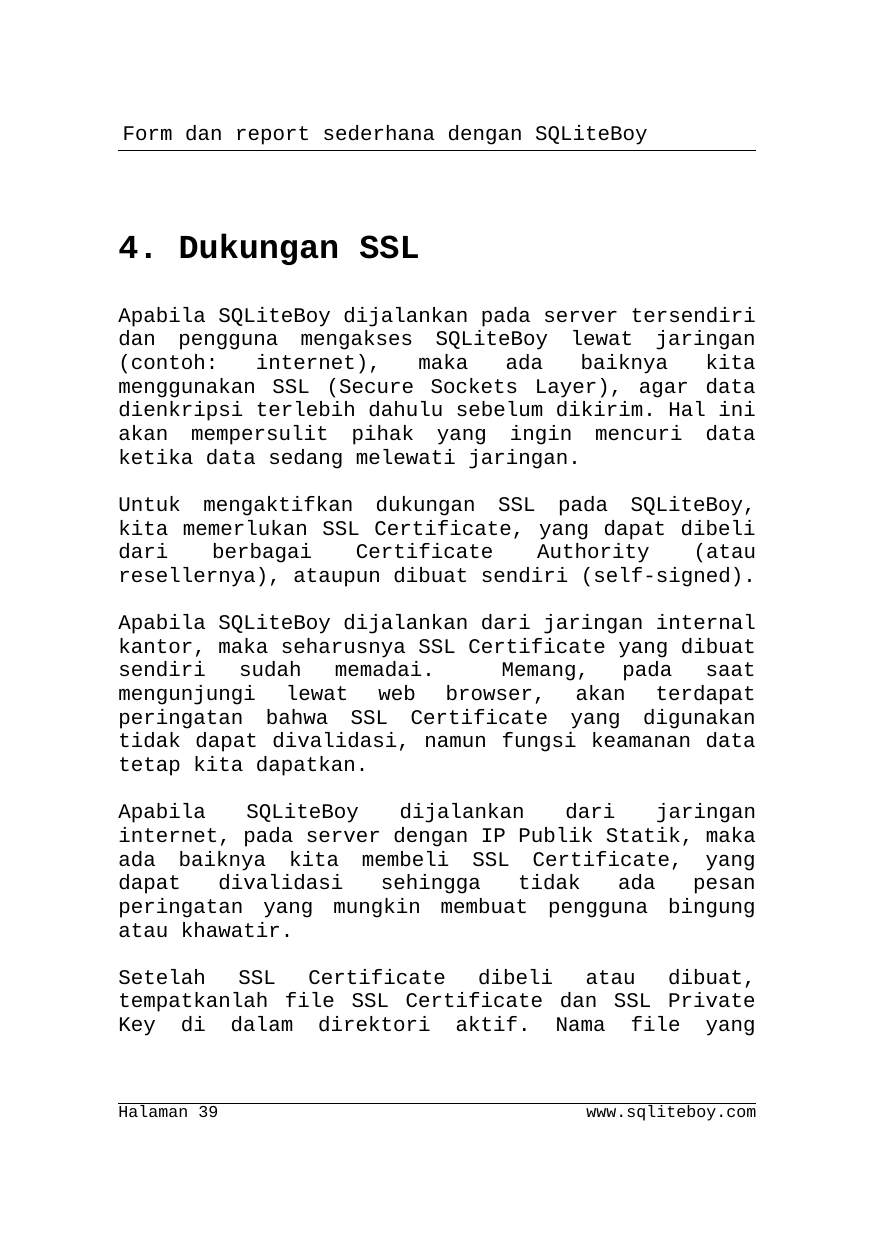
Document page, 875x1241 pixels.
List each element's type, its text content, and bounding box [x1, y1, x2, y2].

text Apabila SQLiteBoy dijalankan dari jaringan internet, pada server dengan IP Publik Statik, maka ada baiknya kita membeli SSL Certificate, yang dapat divalidasi sehingga tidak ada pesan peringatan yang mungkin membuat pengguna bingung atau khawatir. [118, 801, 756, 943]
text Apabila SQLiteBoy dijalankan pada server tersendiri dan pengguna mengakses SQLiteBoy lewat jaringan (contoh: internet), maka ada baiknya kita menggunakan SSL (Secure Sockets Layer), agar data dienkripsi terlebih dahulu sebelum dikirim. Hal ini akan mempersulit pihak yang ingin mencuri data ketika data sedang melewati jaringan. [118, 305, 756, 470]
text Apabila SQLiteBoy dijalankan dari jaringan internal kantor, maka seharusnya SSL Certificate yang dibuat sendiri sudah memadai. Memang, pada saat mengunjungi lewat web browser, akan terdapat peringatan bahwa SSL Certificate yang digunakan tidak dapat divalidasi, namun fungsi keamanan data tetap kita dapatkan. [118, 612, 756, 778]
text Setelah SSL Certificate dibeli atau dibuat, tempatkanlah file SSL Certificate dan SSL Private Key di dalam direktori aktif. Nama file yang [118, 967, 756, 1038]
text Untuk mengaktifkan dukungan SSL pada SQLiteBoy, kita memerlukan SSL Certificate, yang dapat dibeli dari berbagai Certificate Authority (atau resellernya), ataupun dibuat sendiri (self-signed). [118, 494, 756, 588]
subtitle 4. Dukungan SSL [118, 231, 756, 269]
